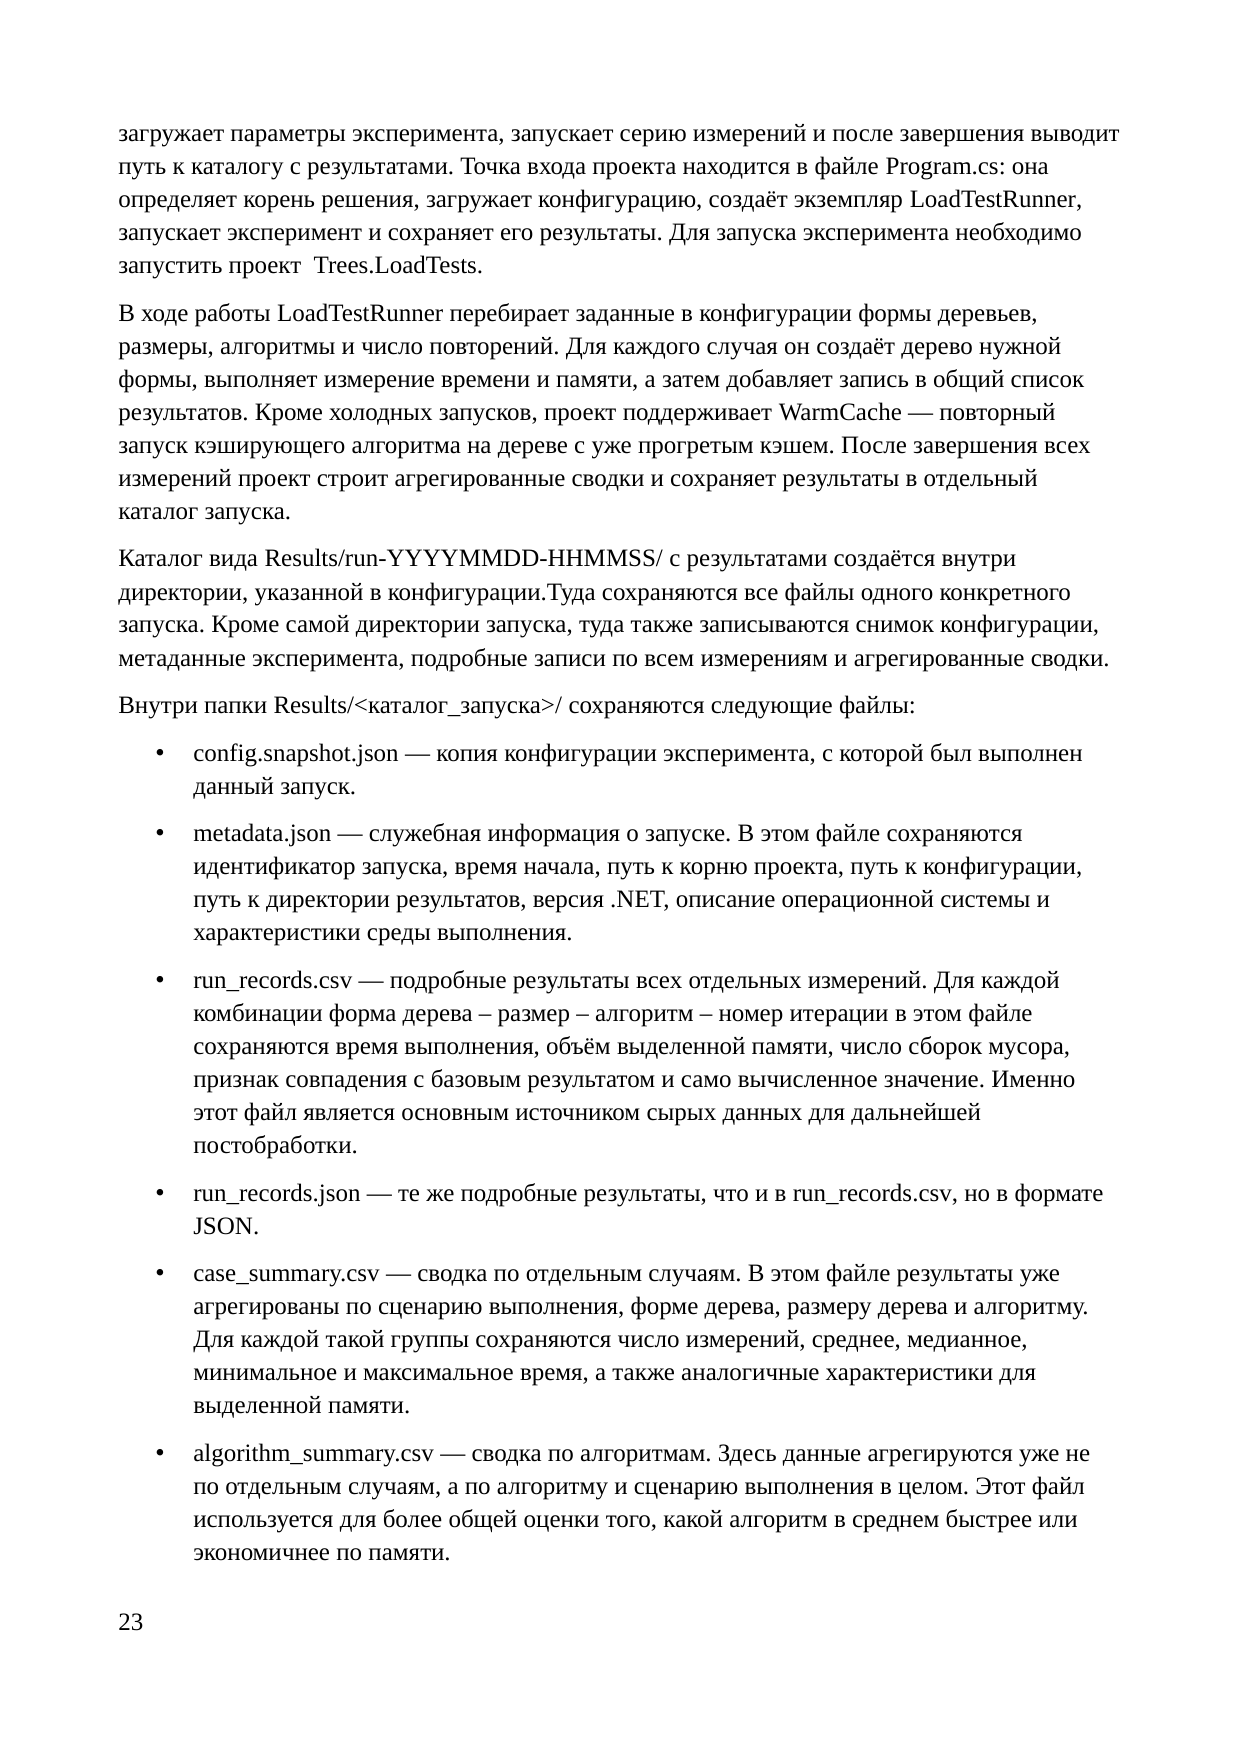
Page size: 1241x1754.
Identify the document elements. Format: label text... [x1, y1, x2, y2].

text Внутри папки Results/<каталог_запуска>/ сохраняются следующие файлы: [118, 690, 1122, 719]
list config.snapshot.json — копия конфигурации эксперимента, с которой был выполнен данный запуск. [156, 738, 1122, 799]
text В ходе работы LoadTestRunner перебирает заданные в конфигурации формы деревьев, размеры, алгоритмы и число повторений. Для каждого случая он создаёт дерево нужной формы, выполняет измерение времени и памяти, а затем добавляет запись в общий список результатов. Кроме холодных запусков, проект поддерживает WarmCache — повторный запуск кэширующего алгоритма на дереве с уже прогретым кэшем. После завершения всех измерений проект строит агрегированные сводки и сохраняет результаты в отдельный каталог запуска. [118, 298, 1122, 525]
text загружает параметры эксперимента, запускает серию измерений и после завершения выводит путь к каталогу с результатами. Точка входа проекта находится в файле Program.cs: она определяет корень решения, загружает конфигурацию, создаёт экземпляр LoadTestRunner, запускает эксперимент и сохраняет его результаты. Для запуска эксперимента необходимо запустить проект Trees.LoadTests. [118, 118, 1122, 279]
list run_records.json — те же подробные результаты, что и в run_records.csv, но в формате JSON. [156, 1178, 1122, 1239]
list metadata.json — служебная информация о запуске. В этом файле сохраняются идентификатор запуска, время начала, путь к корню проекта, путь к конфигурации, путь к директории результатов, версия .NET, описание операционной системы и характеристики среды выполнения. [156, 818, 1122, 946]
list run_records.csv — подробные результаты всех отдельных измерений. Для каждой комбинации форма дерева – размер – алгоритм – номер итерации в этом файле сохраняются время выполнения, объём выделенной памяти, число сборок мусора, признак совпадения с базовым результатом и само вычисленное значение. Именно этот файл является основным источником сырых данных для дальнейшей постобработки. [156, 965, 1122, 1159]
text Каталог вида Results/run-YYYYMMDD-HHMMSS/ с результатами создаётся внутри директории, указанной в конфигурации.Туда сохраняются все файлы одного конкретного запуска. Кроме самой директории запуска, туда также записываются снимок конфигурации, метаданные эксперимента, подробные записи по всем измерениям и агрегированные сводки. [118, 543, 1122, 671]
list algorithm_summary.csv — сводка по алгоритмам. Здесь данные агрегируются уже не по отдельным случаям, а по алгоритму и сценарию выполнения в целом. Этот файл используется для более общей оценки того, какой алгоритм в среднем быстрее или экономичнее по памяти. [156, 1438, 1122, 1566]
list case_summary.csv — сводка по отдельным случаям. В этом файле результаты уже агрегированы по сценарию выполнения, форме дерева, размеру дерева и алгоритму. Для каждой такой группы сохраняются число измерений, среднее, медианное, минимальное и максимальное время, а также аналогичные характеристики для выделенной памяти. [156, 1258, 1122, 1419]
